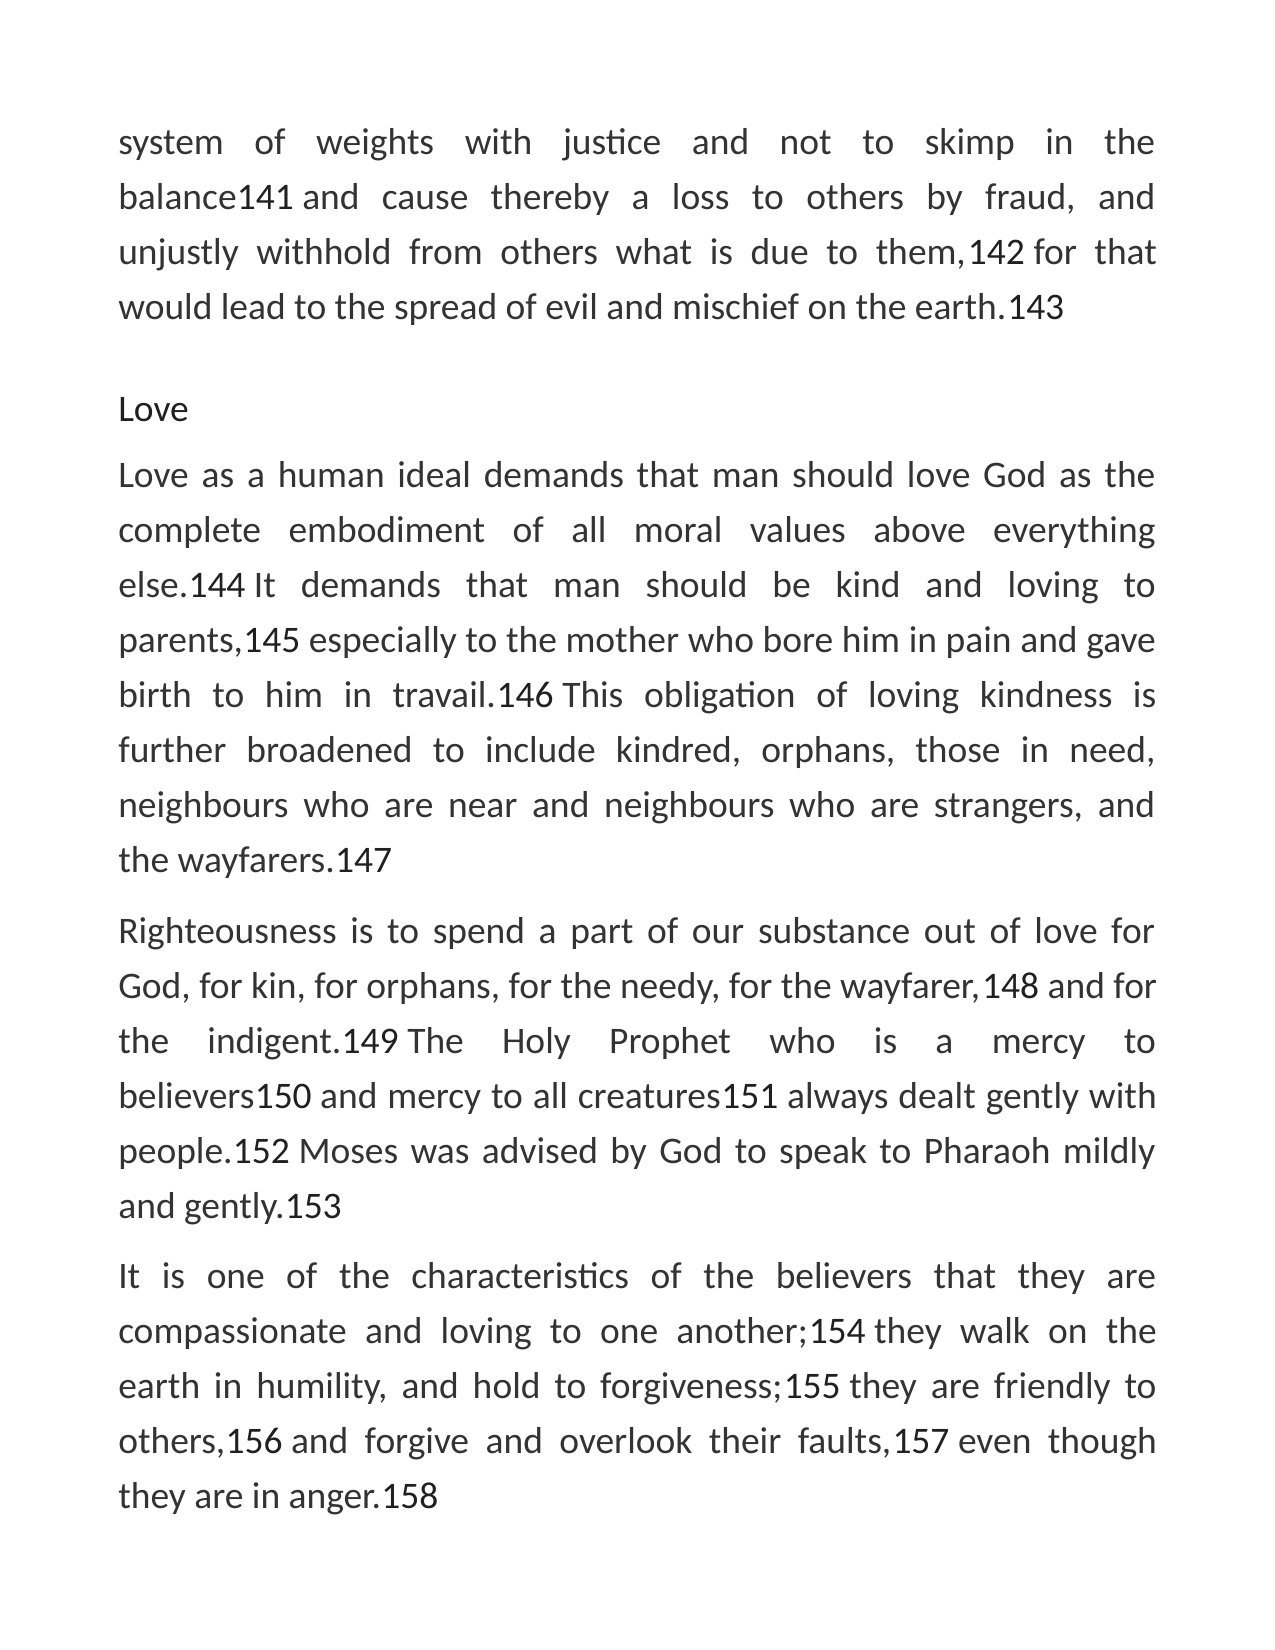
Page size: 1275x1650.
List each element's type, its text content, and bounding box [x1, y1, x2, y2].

text system of weights with justice and not to skimp in the balance141 and cause thereby a loss to others by fraud, and unjustly withhold from others what is due to them,142 for that would lead to the spread of evil and mischief on the earth.143 [118, 118, 1157, 329]
text Righteousness is to spend a part of our substance out of love for God, for kin, for orphans, for the needy, for the wayfarer,148 and for the indigent.149 The Holy Prophet who is a mercy to believers150 and mercy to all creatures151 always dealt gently with people.152 Moses was advised by God to speak to Pharaoh mildly and gently.153 [118, 907, 1157, 1227]
subtitle Love [118, 385, 1157, 431]
text It is one of the characteristics of the believers that they are compassionate and loving to one another;154 they walk on the earth in humility, and hold to forgiveness;155 they are friendly to others,156 and forgive and overlook their faults,157 even though they are in anger.158 [118, 1252, 1157, 1518]
text Love as a human ideal demands that man should love God as the complete embodiment of all moral values above everything else.144 It demands that man should be kind and loving to parents,145 especially to the mother who bore him in pain and gave birth to him in travail.146 This obligation of loving kindness is further broadened to include kindred, orphans, those in need, neighbours who are near and neighbours who are strangers, and the wayfarers.147 [118, 451, 1157, 882]
